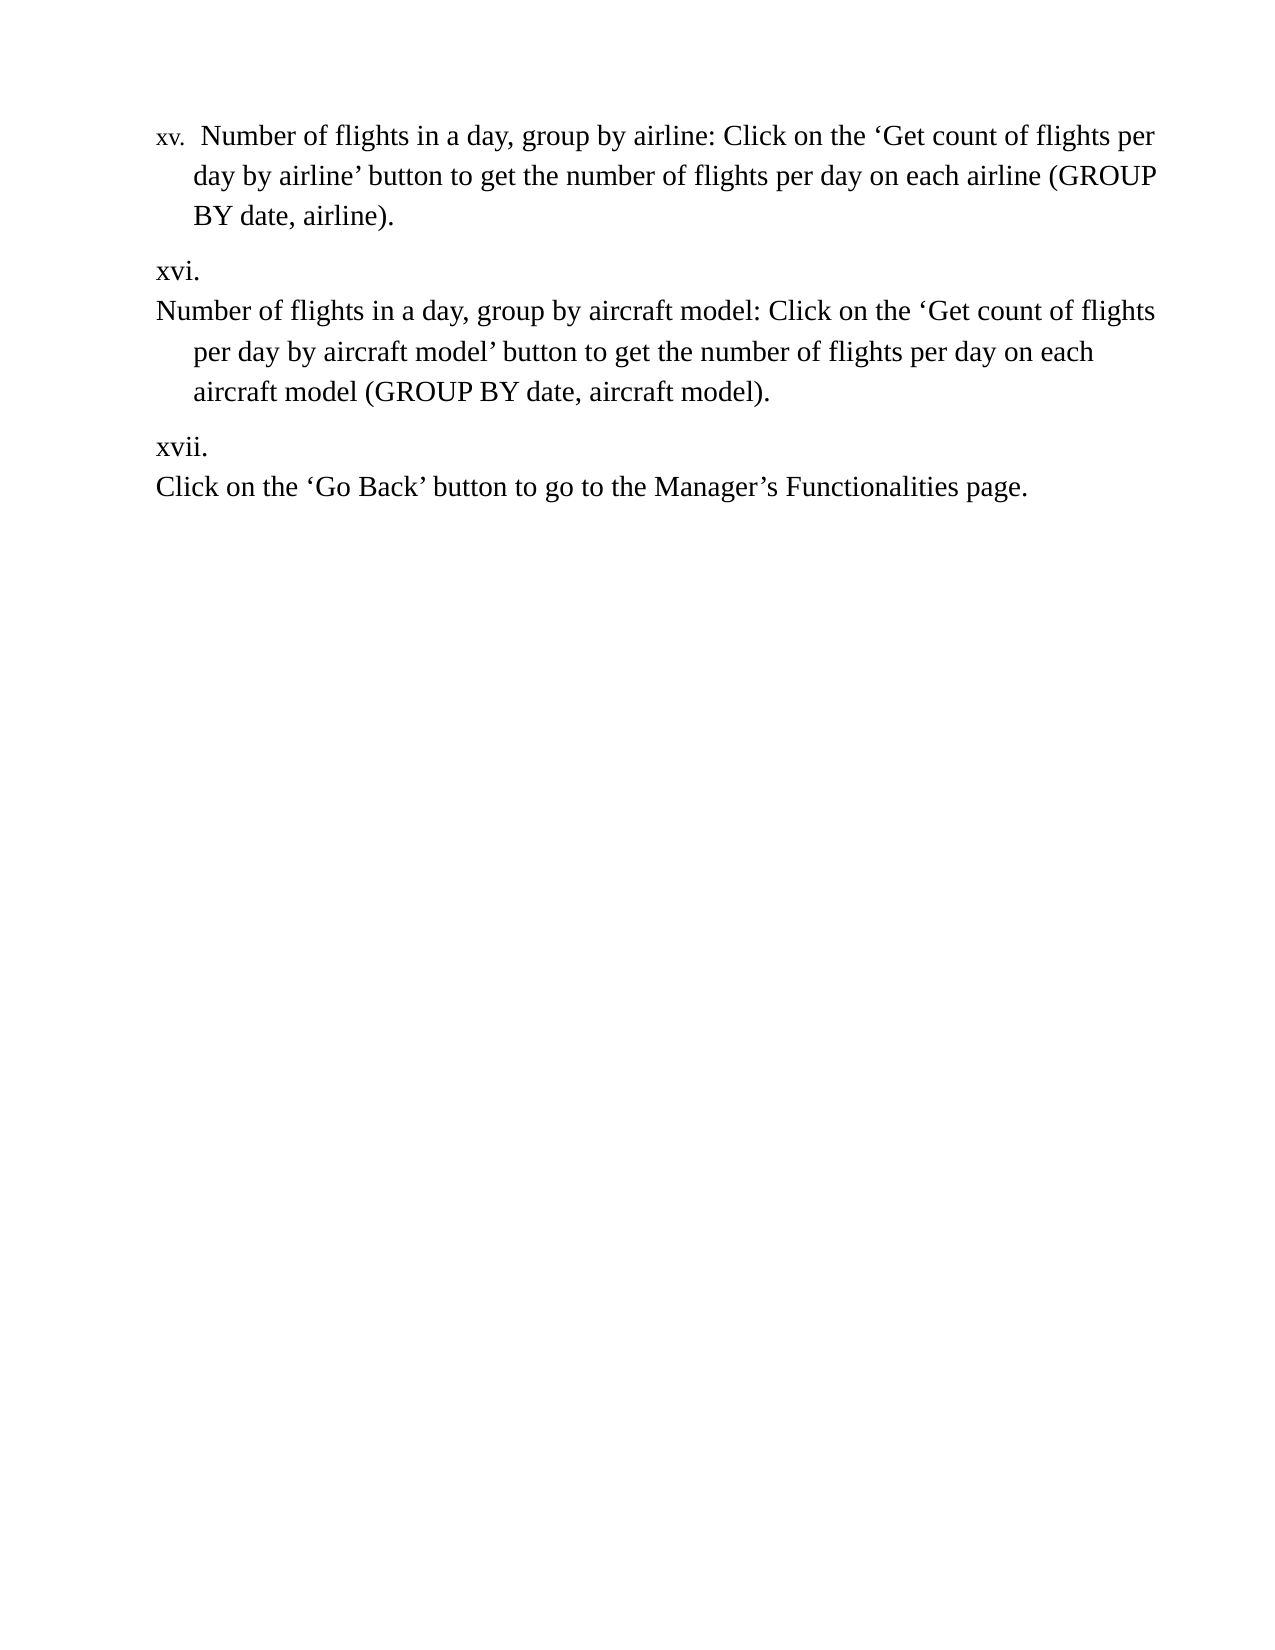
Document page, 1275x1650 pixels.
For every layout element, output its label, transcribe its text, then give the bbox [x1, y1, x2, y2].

list Number of flights in a day, group by aircraft model: Click on the ‘Get count of flights per day by aircraft model’ button to get the number of flights per day on each aircraft model (GROUP BY date, aircraft model). [156, 253, 1157, 407]
list Number of flights in a day, group by airline: Click on the ‘Get count of flights per day by airline’ button to get the number of flights per day on each airline (GROUP BY date, airline). [156, 118, 1157, 232]
list Click on the ‘Go Back’ button to go to the Manager’s Functionalities page. [156, 429, 1157, 502]
